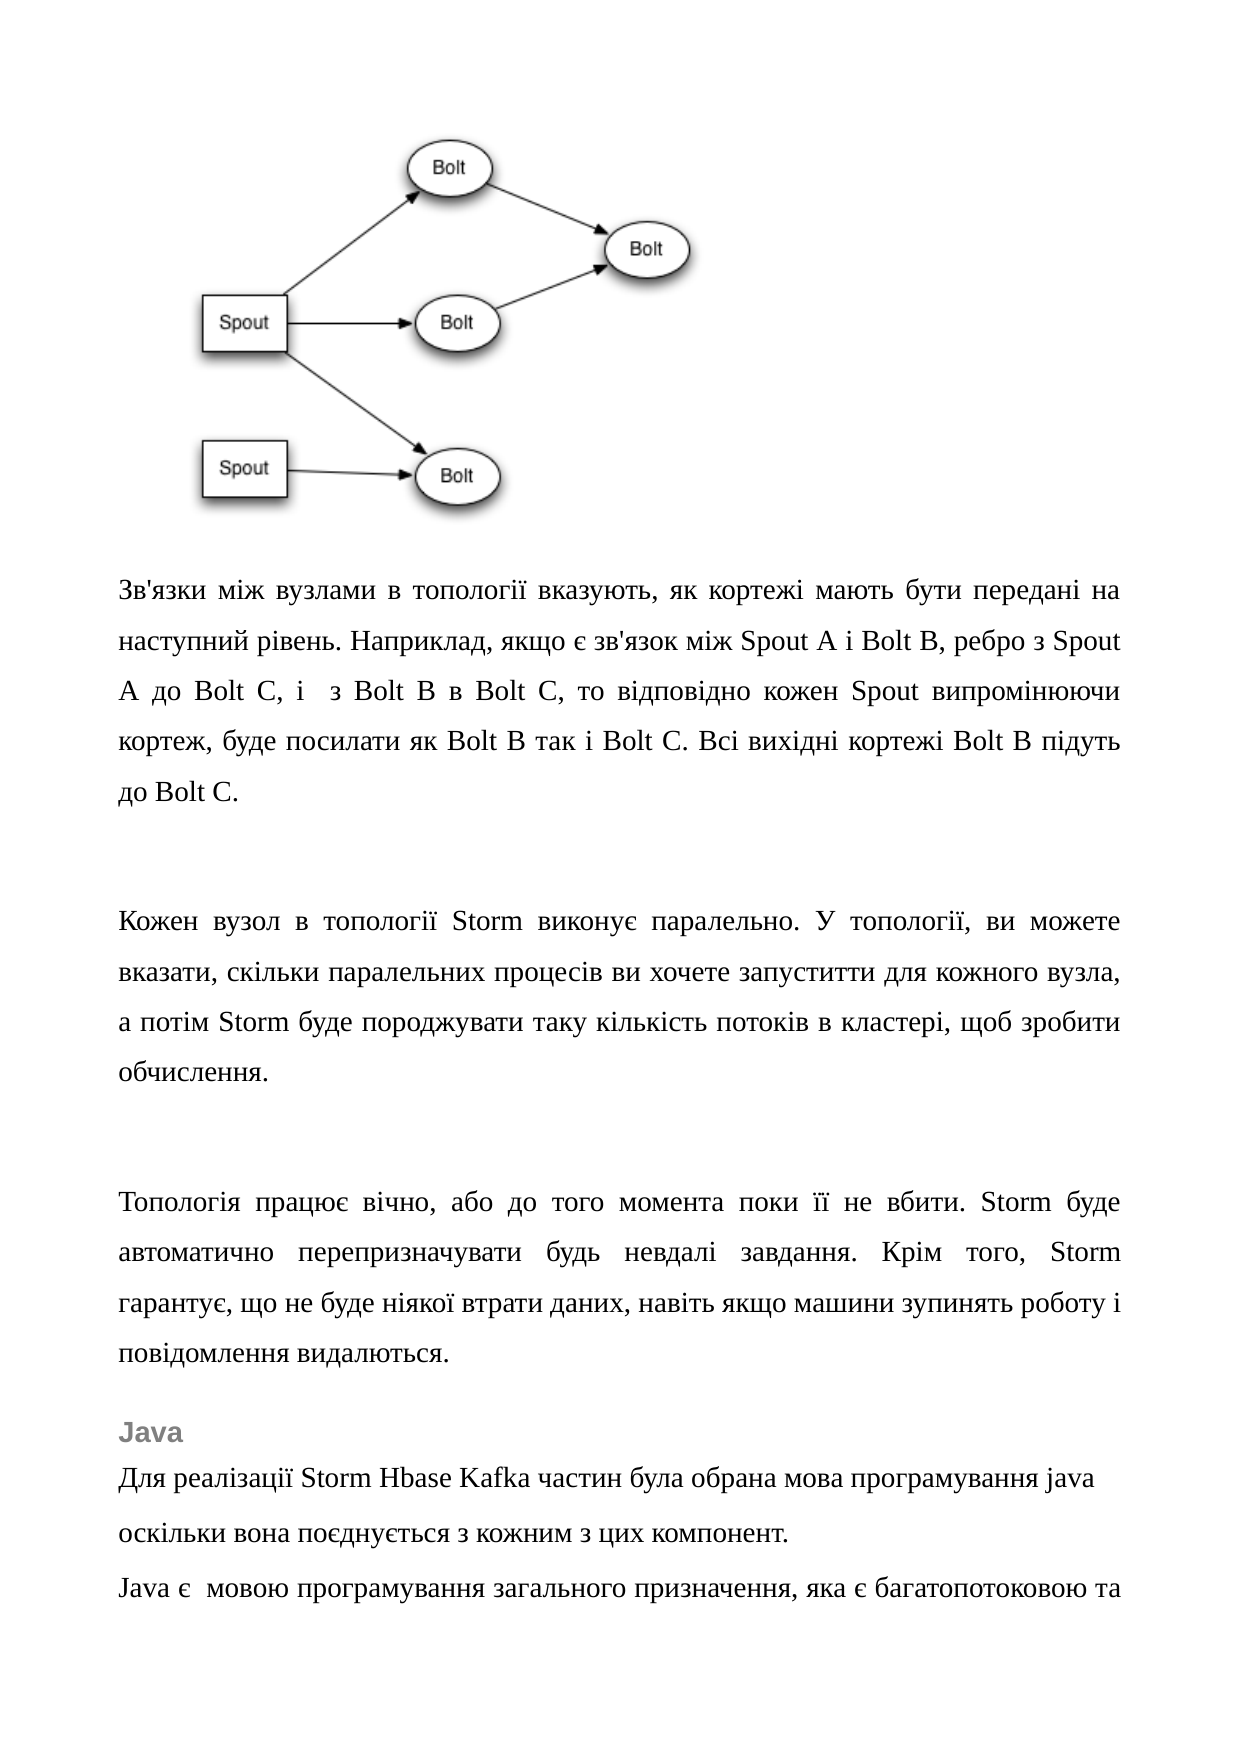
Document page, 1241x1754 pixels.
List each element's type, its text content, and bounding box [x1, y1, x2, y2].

picture [160, 118, 724, 553]
text Зв'язки між вузлами в топології вказують, як кортежі мають бути передані на наступний рівень. Наприклад, якщо є зв'язок між Spout А і Bolt В, ребро з Spout А до Bolt С, і з Bolt B в Bolt C, то відповідно кожен Spout випромінюючи кортеж, буде посилати як Bolt В так і Bolt С. Всі вихідні кортежі Bolt В підуть до Bolt С. [118, 572, 1122, 807]
text оскільки вона поєднується з кожним з цих компонент. [118, 1515, 1122, 1549]
text Кожен вузол в топології Storm виконує паралельно. У топології, ви можете вказати, скільки паралельних процесів ви хочете запуститти для кожного вузла, а потім Storm буде породжувати таку кількість потоків в кластері, щоб зробити обчислення. [118, 903, 1122, 1088]
text Java є мовою програмування загального призначення, яка є багатопотоковою та [118, 1570, 1122, 1604]
subtitle Java [118, 1414, 1122, 1448]
text Для реалізації Storm Hbase Kafka частин була обрана мова програмування java [118, 1461, 1122, 1494]
text Топологія працює вічно, або до того момента поки її не вбити. Storm буде автоматично перепризначувати будь невдалі завдання. Крім того, Storm гарантує, що не буде ніякої втрати даних, навіть якщо машини зупинять роботу і повідомлення видалються. [118, 1184, 1122, 1369]
